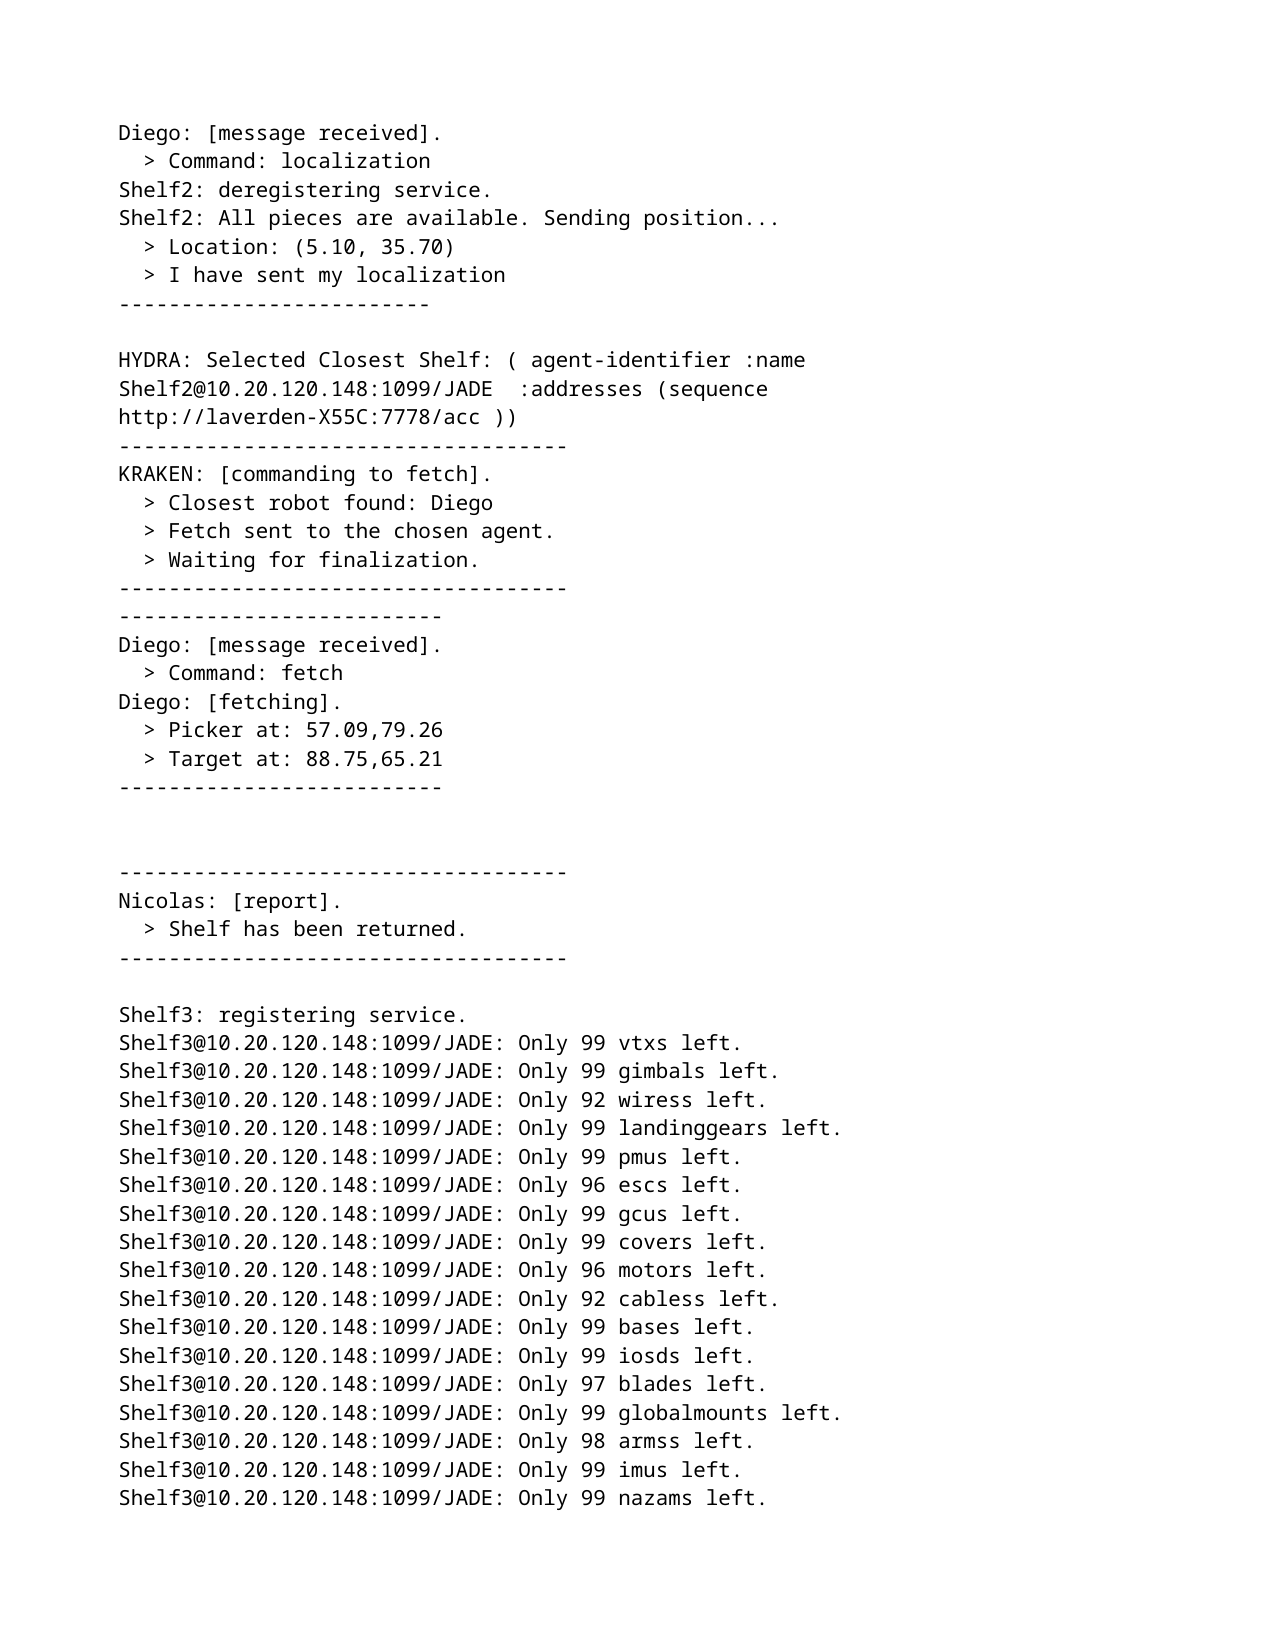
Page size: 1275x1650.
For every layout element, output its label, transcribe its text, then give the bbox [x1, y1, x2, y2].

text > Waiting for finalization. [118, 545, 1157, 573]
text KRAKEN: [commanding to fetch]. [118, 459, 1157, 488]
text > Command: fetch [118, 658, 1157, 687]
text > I have sent my localization [118, 260, 1157, 289]
text Shelf3@10.20.120.148:1099/JADE: Only 96 escs left. [118, 1170, 1157, 1199]
text Shelf3@10.20.120.148:1099/JADE: Only 99 globalmounts left. [118, 1398, 1157, 1426]
text Shelf3@10.20.120.148:1099/JADE: Only 99 covers left. [118, 1227, 1157, 1256]
text > Fetch sent to the chosen agent. [118, 516, 1157, 545]
text -------------------------- [118, 772, 1157, 801]
text > Target at: 88.75,65.21 [118, 744, 1157, 772]
text ------------------------------------ [118, 857, 1157, 886]
text Diego: [fetching]. [118, 687, 1157, 715]
text > Command: localization [118, 147, 1157, 175]
text > Closest robot found: Diego [118, 488, 1157, 516]
text Shelf2: deregistering service. [118, 175, 1157, 203]
text ------------------------------------ [118, 431, 1157, 459]
text Shelf3@10.20.120.148:1099/JADE: Only 97 blades left. [118, 1369, 1157, 1398]
text Shelf3@10.20.120.148:1099/JADE: Only 92 cabless left. [118, 1284, 1157, 1312]
text Shelf3@10.20.120.148:1099/JADE: Only 98 armss left. [118, 1426, 1157, 1455]
text Shelf3@10.20.120.148:1099/JADE: Only 99 imus left. [118, 1455, 1157, 1483]
text > Shelf has been returned. [118, 914, 1157, 943]
text Shelf3@10.20.120.148:1099/JADE: Only 99 iosds left. [118, 1341, 1157, 1369]
text Shelf3@10.20.120.148:1099/JADE: Only 99 vtxs left. [118, 1028, 1157, 1057]
text Shelf3@10.20.120.148:1099/JADE: Only 99 landinggears left. [118, 1113, 1157, 1142]
text Shelf3@10.20.120.148:1099/JADE: Only 99 nazams left. [118, 1483, 1157, 1512]
text Shelf2: All pieces are available. Sending position... [118, 203, 1157, 232]
text HYDRA: Selected Closest Shelf: ( agent-identifier :name Shelf2@10.20.120.148:1099/JADE :addresses (sequence http://laverden-X55C:7778/acc )) [118, 346, 1157, 431]
text Shelf3@10.20.120.148:1099/JADE: Only 99 gcus left. [118, 1199, 1157, 1227]
text Diego: [message received]. [118, 630, 1157, 658]
text -------------------------- [118, 602, 1157, 630]
text Nicolas: [report]. [118, 886, 1157, 914]
text Shelf3: registering service. [118, 1000, 1157, 1028]
text > Location: (5.10, 35.70) [118, 232, 1157, 260]
text ------------------------------------ [118, 573, 1157, 602]
text > Picker at: 57.09,79.26 [118, 715, 1157, 744]
text ------------------------- [118, 289, 1157, 317]
text Shelf3@10.20.120.148:1099/JADE: Only 99 bases left. [118, 1312, 1157, 1341]
text Diego: [message received]. [118, 118, 1157, 147]
text Shelf3@10.20.120.148:1099/JADE: Only 99 gimbals left. [118, 1057, 1157, 1085]
text Shelf3@10.20.120.148:1099/JADE: Only 92 wiress left. [118, 1085, 1157, 1113]
text Shelf3@10.20.120.148:1099/JADE: Only 96 motors left. [118, 1256, 1157, 1284]
text ------------------------------------ [118, 943, 1157, 971]
text Shelf3@10.20.120.148:1099/JADE: Only 99 pmus left. [118, 1142, 1157, 1170]
